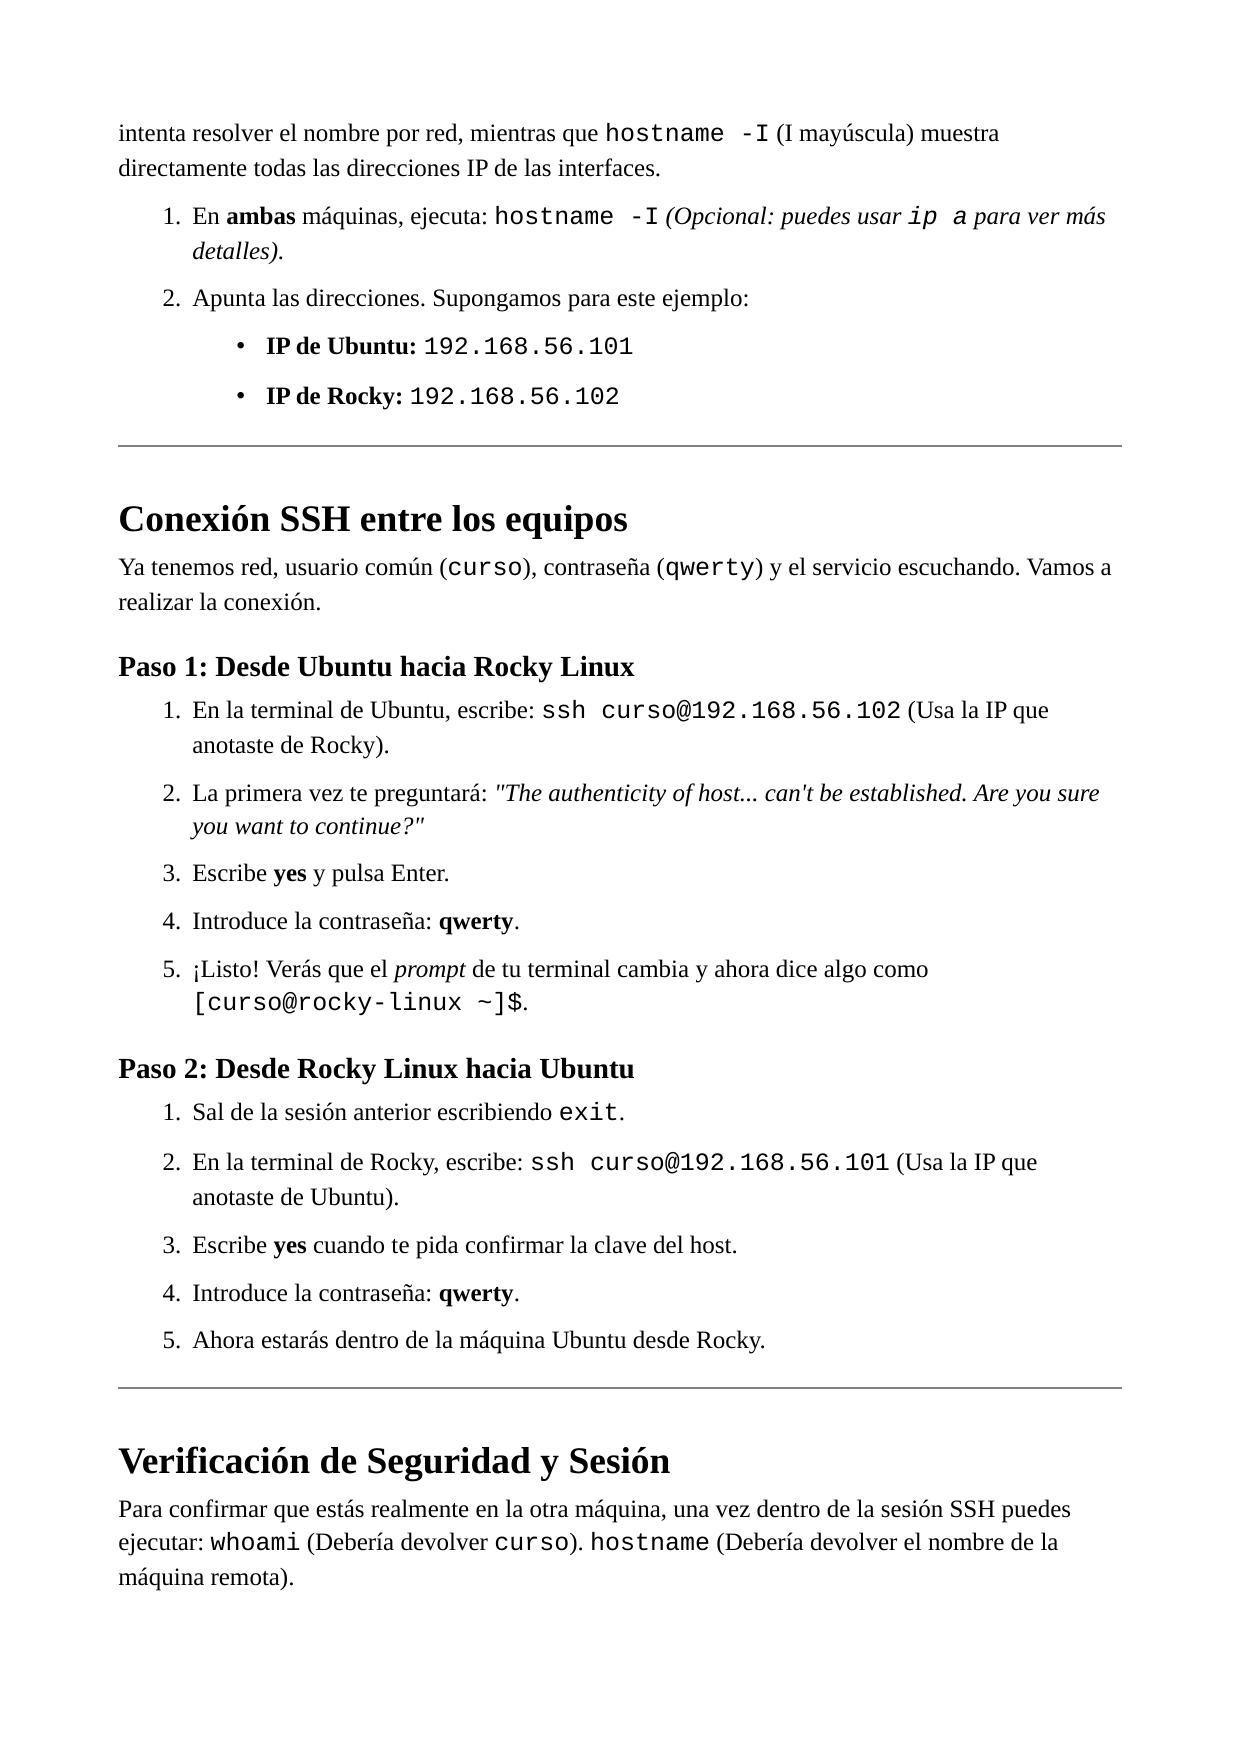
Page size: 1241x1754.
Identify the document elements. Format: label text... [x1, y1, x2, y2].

text Ya tenemos red, usuario común (curso), contraseña (qwerty) y el servicio escuchando. Vamos a realizar la conexión. [118, 552, 1122, 616]
list La primera vez te preguntará: "The authenticity of host... can't be established. Are you sure you want to continue?" [162, 778, 1122, 840]
list Introduce la contraseña: qwerty. [162, 1278, 1122, 1306]
subtitle Verificación de Seguridad y Sesión [118, 1438, 1122, 1481]
list IP de Rocky: 192.168.56.102 [236, 381, 1122, 412]
list En ambas máquinas, ejecuta: hostname -I (Opcional: puedes usar ip a para ver más detalles). [162, 201, 1122, 265]
list Escribe yes cuando te pida confirmar la clave del host. [162, 1230, 1122, 1259]
subtitle Conexión SSH entre los equipos [118, 496, 1122, 539]
list ¡Listo! Verás que el prompt de tu terminal cambia y ahora dice algo como [curso@rocky-linux ~]$. [162, 954, 1122, 1018]
text intenta resolver el nombre por red, mientras que hostname -I (I mayúscula) muestra directamente todas las direcciones IP de las interfaces. [118, 118, 1122, 182]
subtitle Paso 1: Desde Ubuntu hacia Rocky Linux [118, 649, 1122, 683]
text Para confirmar que estás realmente en la otra máquina, una vez dentro de la sesión SSH puedes ejecutar: whoami (Debería devolver curso). hostname (Debería devolver el nombre de la máquina remota). [118, 1494, 1122, 1591]
subtitle Paso 2: Desde Rocky Linux hacia Ubuntu [118, 1051, 1122, 1085]
list Introduce la contraseña: qwerty. [162, 906, 1122, 935]
list En la terminal de Rocky, escribe: ssh curso@192.168.56.101 (Usa la IP que anotaste de Ubuntu). [162, 1147, 1122, 1211]
list En la terminal de Ubuntu, escribe: ssh curso@192.168.56.102 (Usa la IP que anotaste de Rocky). [162, 695, 1122, 759]
list Sal de la sesión anterior escribiendo exit. [162, 1097, 1122, 1128]
list Ahora estarás dentro de la máquina Ubuntu desde Rocky. [162, 1325, 1122, 1354]
list IP de Ubuntu: 192.168.56.101 [236, 331, 1122, 362]
list Apunta las direcciones. Supongamos para este ejemplo: [162, 283, 1122, 312]
list Escribe yes y pulsa Enter. [162, 858, 1122, 887]
